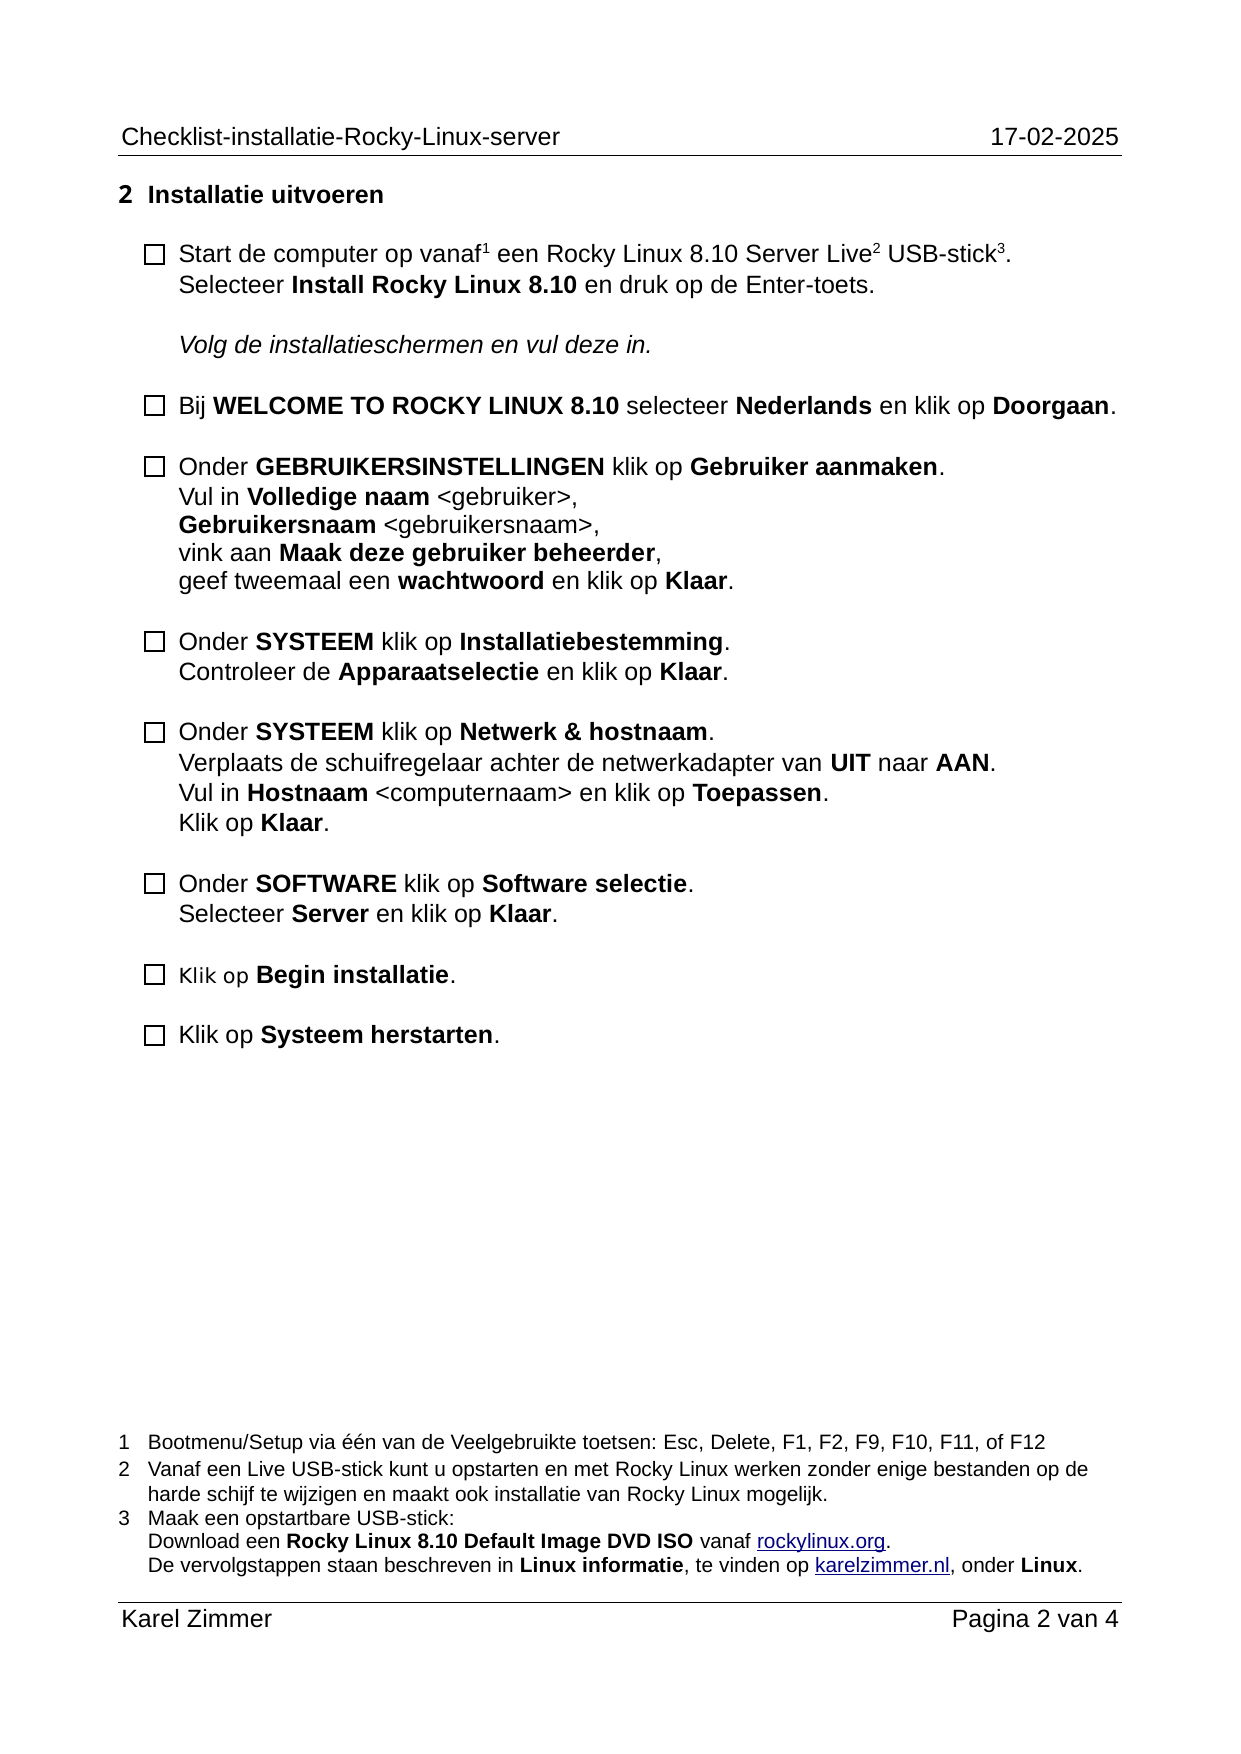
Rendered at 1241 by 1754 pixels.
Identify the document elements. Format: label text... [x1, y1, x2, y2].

table_cell Selecteer Install Rocky Linux 8.10 en druk op de Enter-toets. [177, 269, 1122, 300]
table_cell [118, 451, 142, 482]
table_cell [142, 360, 177, 391]
table_cell Onder SOFTWARE klik op Software selectie. [177, 869, 1122, 899]
table_header [118, 239, 142, 269]
table_cell [177, 421, 1122, 451]
table_cell [118, 778, 142, 808]
table_cell [177, 929, 1122, 960]
table_cell [118, 596, 142, 626]
table_cell [118, 929, 142, 960]
table_cell [118, 960, 142, 990]
table_cell [118, 300, 142, 330]
table_cell [118, 360, 142, 391]
table_cell Klik op Begin installatie. [177, 960, 1122, 990]
table_cell [118, 869, 142, 899]
table_cell [142, 1020, 177, 1051]
table_cell [118, 808, 142, 838]
table_cell [118, 657, 142, 687]
table_cell [118, 839, 142, 869]
table_cell Klik op Systeem herstarten. [177, 1020, 1122, 1051]
table_cell Verplaats de schuifregelaar achter de netwerkadapter van UIT naar AAN. [177, 748, 1122, 778]
table_cell Onder GEBRUIKERSINSTELLINGEN klik op Gebruiker aanmaken. [177, 451, 1122, 482]
table_cell [118, 391, 142, 421]
table_cell [142, 748, 177, 778]
table_cell [142, 687, 177, 717]
table_cell [142, 808, 177, 838]
table_cell [142, 269, 177, 300]
table_cell Klik op Klaar. [177, 808, 1122, 838]
table_cell [142, 596, 177, 626]
table_cell Vul in Volledige naam <gebruiker>, Gebruikersnaam <gebruikersnaam>, vink aan Maak deze gebruiker beheerder, geef tweemaal een wachtwoord en klik op Klaar. [177, 482, 1122, 596]
table_cell [118, 748, 142, 778]
table_cell [142, 990, 177, 1020]
table_cell [142, 929, 177, 960]
table_cell [142, 451, 177, 482]
table_cell [118, 269, 142, 300]
table_cell [142, 960, 177, 990]
table_cell [177, 360, 1122, 391]
table_cell [142, 869, 177, 899]
table_cell Controleer de Apparaatselectie en klik op Klaar. [177, 657, 1122, 687]
list Installatie uitvoeren [118, 177, 1122, 211]
table_cell Bij WELCOME TO ROCKY LINUX 8.10 selecteer Nederlands en klik op Doorgaan. [177, 391, 1122, 421]
table_cell [142, 330, 177, 360]
table_cell Vul in Hostnaam <computernaam> en klik op Toepassen. [177, 778, 1122, 808]
table_cell [118, 687, 142, 717]
table_cell [142, 482, 177, 596]
table_cell Selecteer Server en klik op Klaar. [177, 899, 1122, 929]
table_cell [118, 990, 142, 1020]
table_cell [142, 421, 177, 451]
table_cell Onder SYSTEEM klik op Installatiebestemming. [177, 626, 1122, 657]
table_cell [177, 596, 1122, 626]
table_cell [118, 899, 142, 929]
table_cell [118, 482, 142, 596]
table_cell [118, 421, 142, 451]
table_cell [118, 717, 142, 747]
table_cell Volg de installatieschermen en vul deze in. [177, 330, 1122, 360]
table_cell [177, 687, 1122, 717]
table_cell [142, 839, 177, 869]
table_header [142, 239, 177, 269]
table_cell [142, 391, 177, 421]
table_cell [142, 778, 177, 808]
table_cell [142, 717, 177, 747]
table_cell Onder SYSTEEM klik op Netwerk & hostnaam. [177, 717, 1122, 747]
table_cell [177, 990, 1122, 1020]
table_cell [118, 626, 142, 657]
table_cell [142, 899, 177, 929]
table_cell [177, 839, 1122, 869]
table_cell [142, 300, 177, 330]
table_header Start de computer op vanaf een Rocky Linux 8.10 Server Live USB-stick. [177, 239, 1122, 269]
table_cell [142, 657, 177, 687]
table_cell [118, 1020, 142, 1051]
table_cell [142, 626, 177, 657]
table_cell [118, 330, 142, 360]
table_cell [177, 300, 1122, 330]
